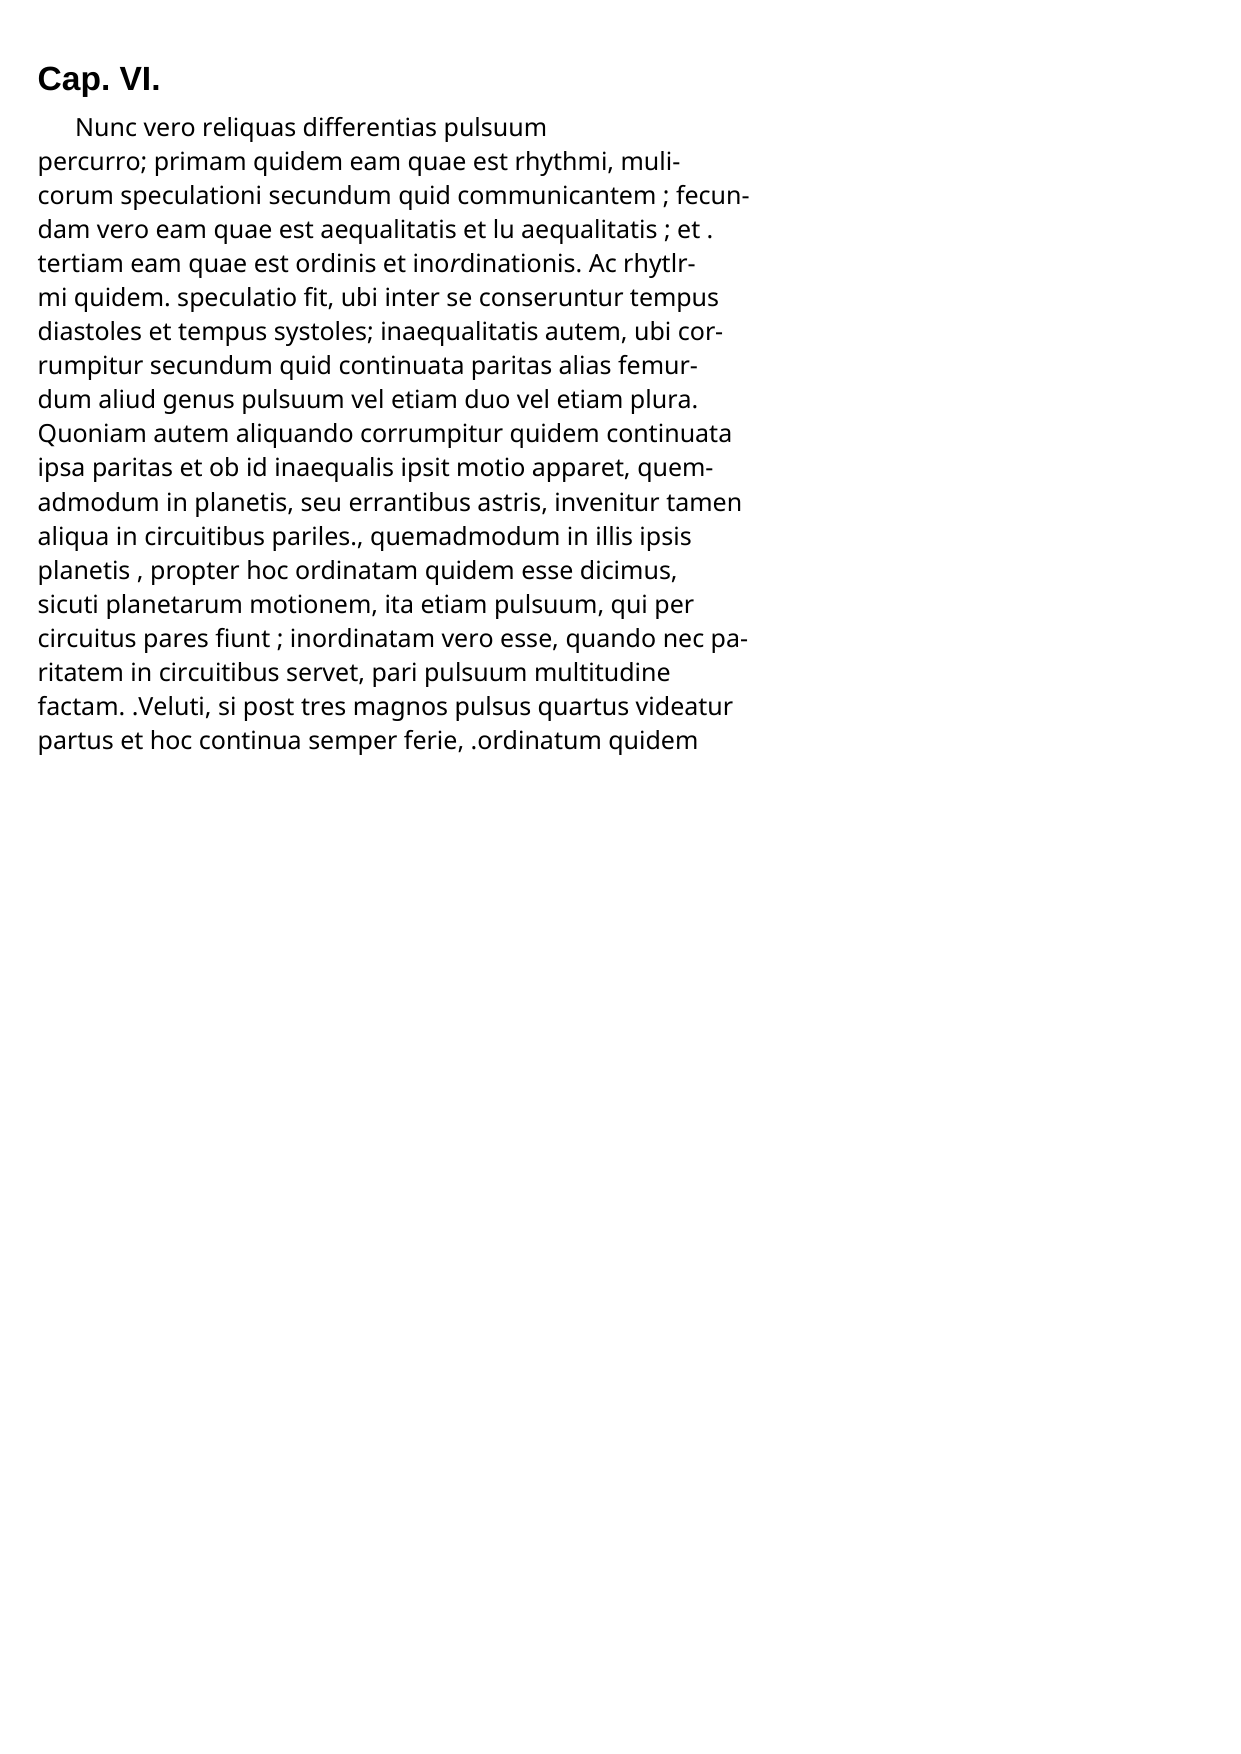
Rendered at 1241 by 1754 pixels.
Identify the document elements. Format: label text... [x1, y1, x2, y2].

text Nunc vero reliquas differentias pulsuum percurro; primam quidem eam quae est rhythmi, muli- corum speculationi secundum quid communicantem ; fecun- dam vero eam quae est aequalitatis et lu aequalitatis ; et . tertiam eam quae est ordinis et inordinationis. Ac rhytlr- mi quidem. speculatio fit, ubi inter se conseruntur tempus diastoles et tempus systoles; inaequalitatis autem, ubi cor- rumpitur secundum quid continuata paritas alias femur- dum aliud genus pulsuum vel etiam duo vel etiam plura. Quoniam autem aliquando corrumpitur quidem continuata ipsa paritas et ob id inaequalis ipsit motio apparet, quem- admodum in planetis, seu errantibus astris, invenitur tamen aliqua in circuitibus pariles., quemadmodum in illis ipsis planetis , propter hoc ordinatam quidem esse dicimus, sicuti planetarum motionem, ita etiam pulsuum, qui per circuitus pares fiunt ; inordinatam vero esse, quando nec pa- ritatem in circuitibus servet, pari pulsuum multitudine factam. .Veluti, si post tres magnos pulsus quartus videatur partus et hoc continua semper ferie, .ordinatum quidem [37, 109, 1203, 757]
subtitle Cap. VI. [37, 58, 1203, 97]
